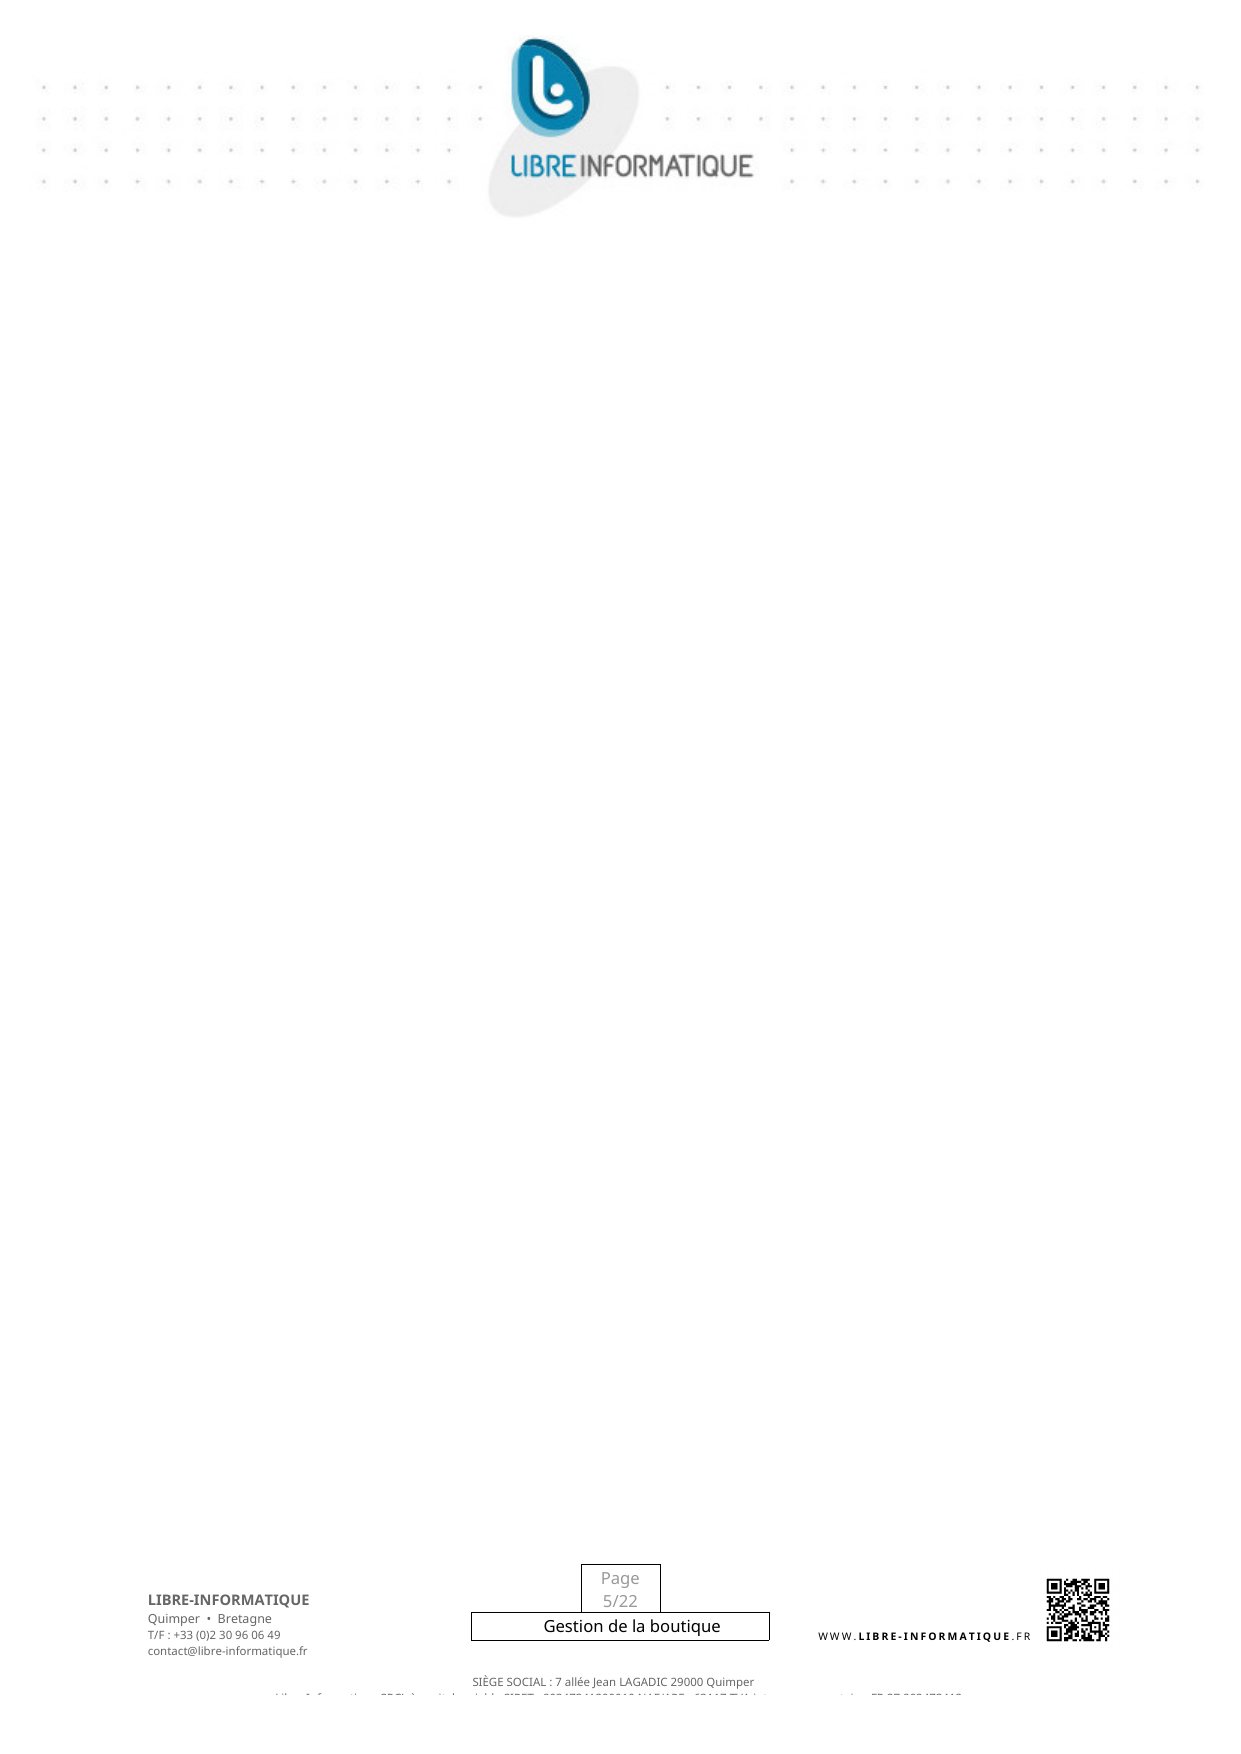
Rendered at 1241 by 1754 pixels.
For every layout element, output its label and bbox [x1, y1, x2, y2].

picture [1036, 1568, 1120, 1652]
picture [27, 35, 1213, 220]
